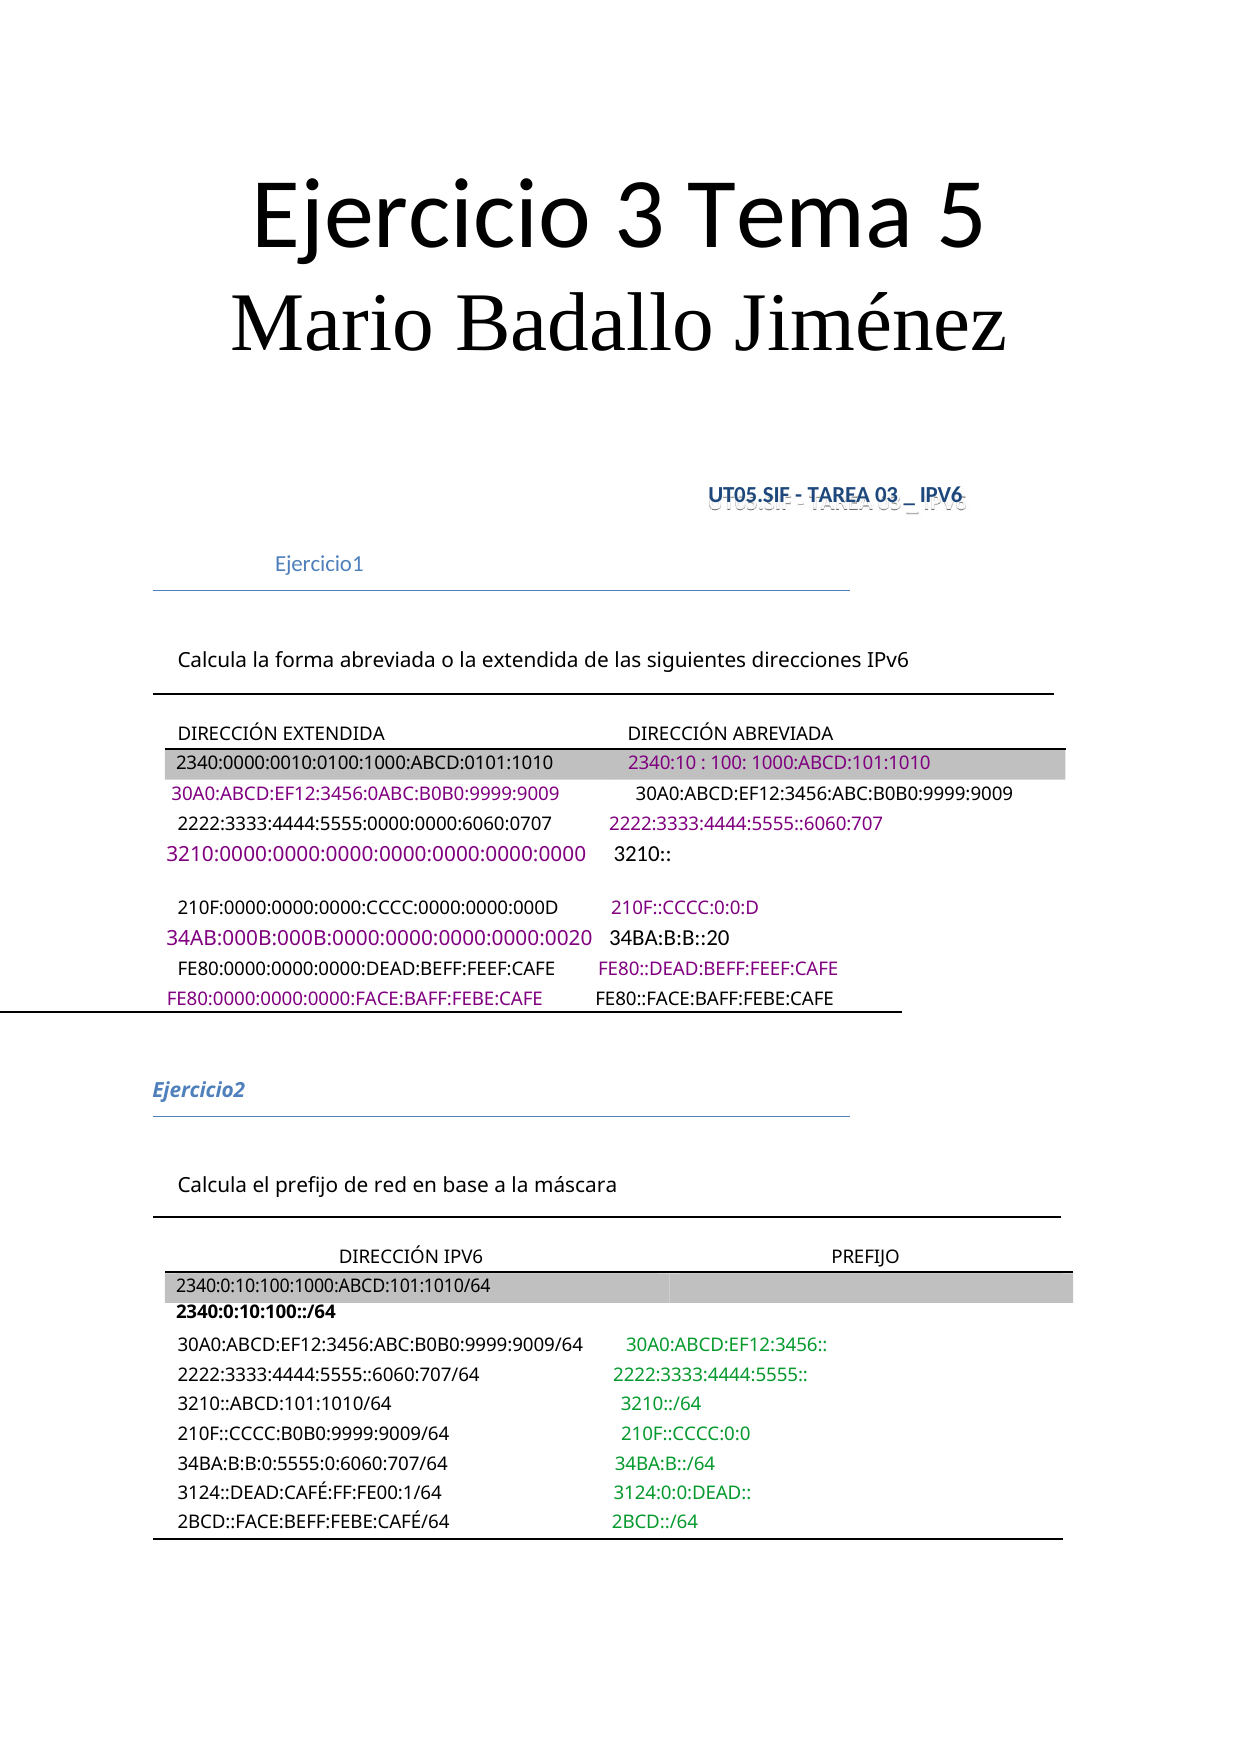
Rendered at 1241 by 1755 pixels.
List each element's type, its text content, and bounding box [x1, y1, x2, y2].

text FE80:0000:0000:0000:FACE:BAFF:FEBE:CAFE FE80::FACE:BAFF:FEBE:CAFE [152, 985, 1086, 1011]
text DIRECCIÓN EXTENDIDA DIRECCIÓN ABREVIADA [177, 721, 1086, 746]
text 210F::CCCC:B0B0:9999:9009/64 210F::CCCC:0:0 [177, 1419, 1074, 1445]
text FE80:0000:0000:0000:DEAD:BEFF:FEEF:CAFE FE80::DEAD:BEFF:FEEF:CAFE [177, 955, 1066, 981]
text 34AB:000B:000B:0000:0000:0000:0000:0020 34BA:B:B::20 [166, 871, 1086, 951]
subtitle Calcula la forma abreviada o la extendida de las siguientes direcciones IPv6 [177, 645, 1086, 674]
subtitle Calcula el prefijo de red en base a la máscara [177, 1170, 1086, 1199]
text 3210:0000:0000:0000:0000:0000:0000:0000 3210:: [166, 839, 1086, 867]
text 2222:3333:4444:5555::6060:707/64 2222:3333:4444:5555:: [177, 1361, 1074, 1387]
text 2BCD::FACE:BEFF:FEBE:CAFÉ/64 2BCD::/64 [177, 1508, 1086, 1534]
text Ejercicio 3 Tema 5 [152, 150, 1086, 272]
text 3210::ABCD:101:1010/64 3210::/64 [177, 1390, 1086, 1416]
subtitle Ejercicio1 [275, 549, 1086, 577]
text 34BA:B:B:0:5555:0:6060:707/64 34BA:B::/64 [177, 1449, 1086, 1475]
picture [693, 480, 981, 530]
text Ejercicio2 [152, 1075, 1086, 1103]
text 2222:3333:4444:5555:0000:0000:6060:0707 2222:3333:4444:5555::6060:707 [177, 809, 1066, 835]
text 30A0:ABCD:EF12:3456:0ABC:B0B0:9999:9009 30A0:ABCD:EF12:3456:ABC:B0B0:9999:9009 [152, 780, 1086, 806]
text 3124::DEAD:CAFÉ:FF:FE00:1/64 3124:0:0:DEAD:: [177, 1479, 1074, 1504]
text 210F:0000:0000:0000:CCCC:0000:0000:000D 210F::CCCC:0:0:D [177, 893, 1066, 919]
text 30A0:ABCD:EF12:3456:ABC:B0B0:9999:9009/64 30A0:ABCD:EF12:3456:: [177, 1331, 1086, 1357]
text DIRECCIÓN IPV6 PREFIJO [338, 1244, 1086, 1269]
text Mario Badallo Jiménez [152, 272, 1086, 368]
